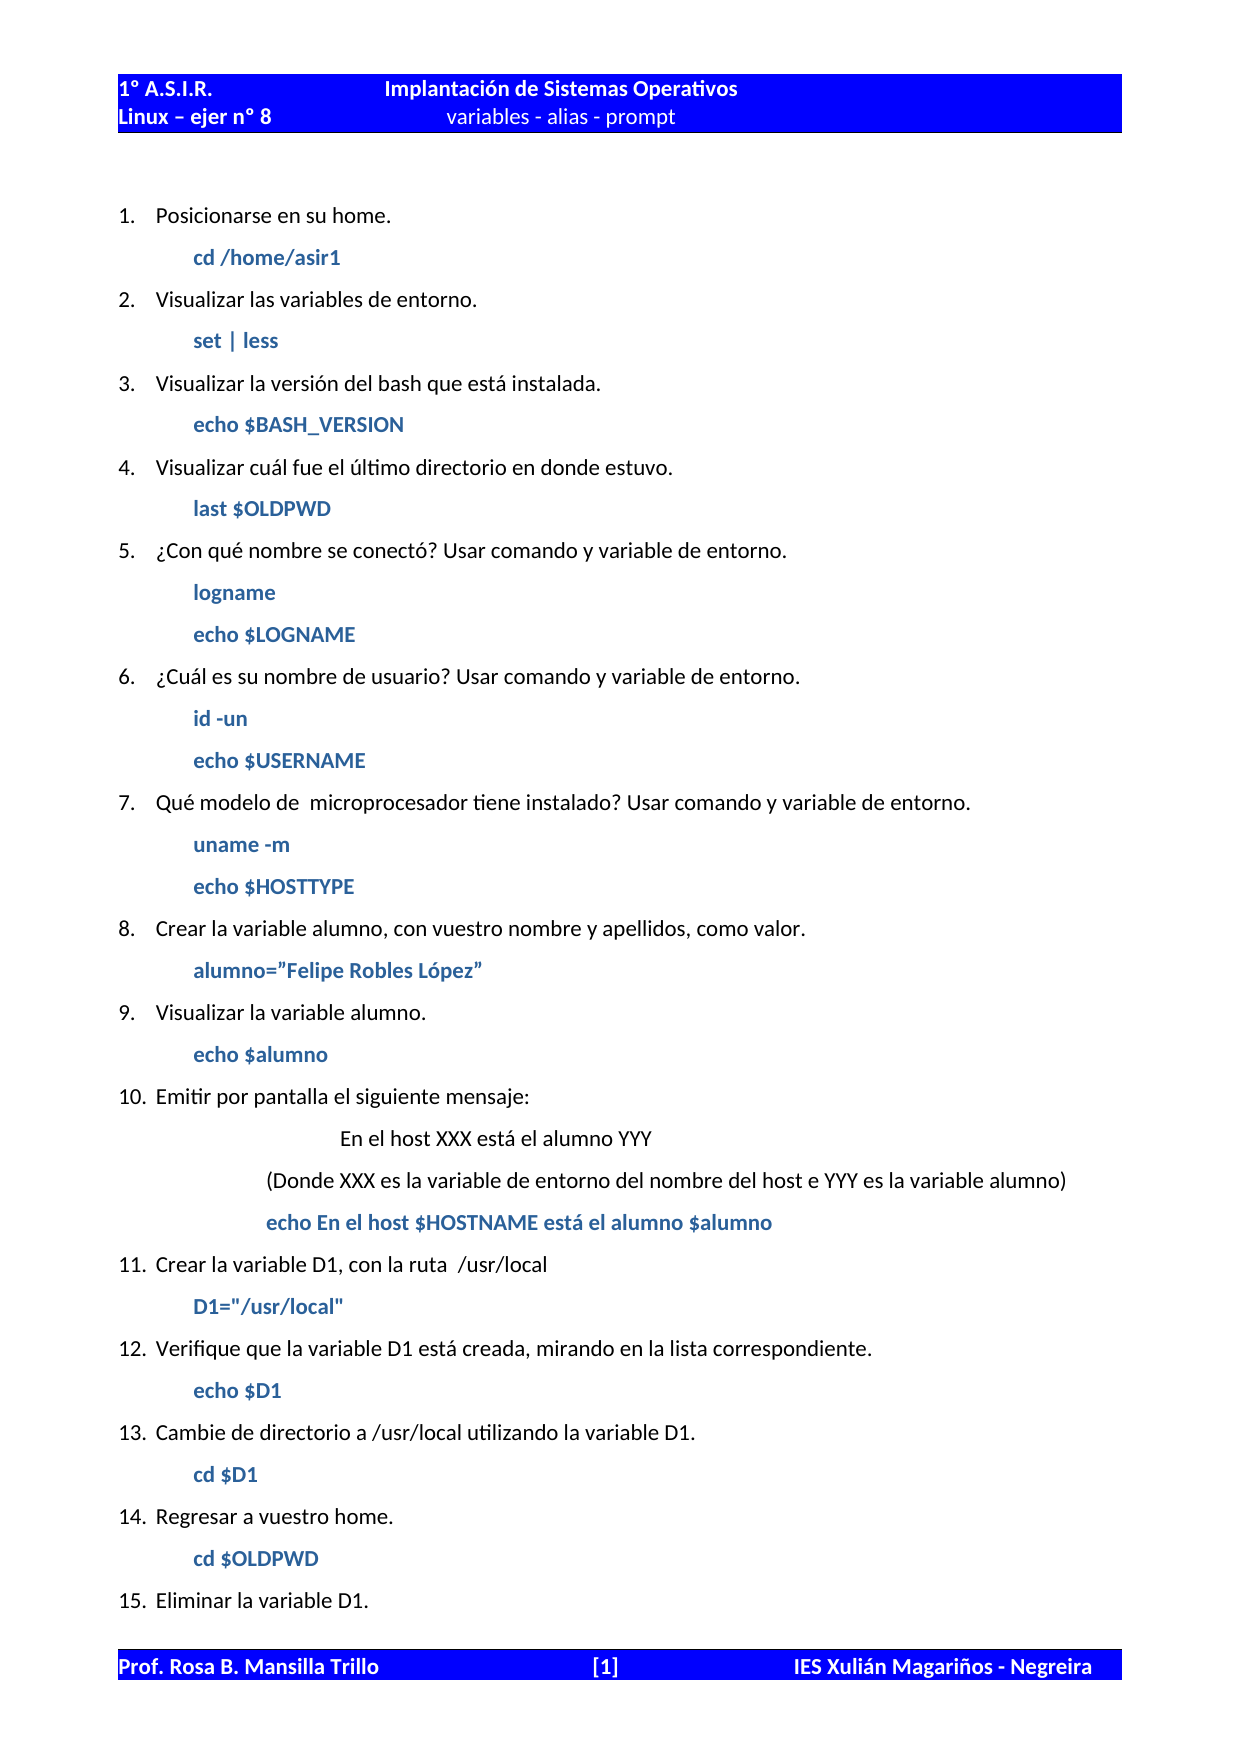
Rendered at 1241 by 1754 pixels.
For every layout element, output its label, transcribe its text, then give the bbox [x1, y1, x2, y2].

list Qué modelo de microprocesador tiene instalado? Usar comando y variable de entorno. [118, 788, 1122, 816]
list echo $USERNAME [193, 746, 1122, 774]
text echo En el host $HOSTNAME está el alumno $alumno [266, 1208, 1122, 1236]
list echo $alumno [193, 1040, 1122, 1068]
list Eliminar la variable D1. [118, 1586, 1122, 1614]
list Crear la variable alumno, con vuestro nombre y apellidos, como valor. [118, 914, 1122, 942]
text En el host XXX está el alumno YYY [266, 1124, 1122, 1152]
list Crear la variable D1, con la ruta /usr/local [118, 1250, 1122, 1278]
list Visualizar cuál fue el último directorio en donde estuvo. [118, 453, 1122, 481]
list uname -m [193, 830, 1122, 858]
list echo $LOGNAME [193, 621, 1122, 648]
list Visualizar la variable alumno. [118, 998, 1122, 1026]
list ¿Cuál es su nombre de usuario? Usar comando y variable de entorno. [118, 662, 1122, 691]
list Cambie de directorio a /usr/local utilizando la variable D1. [118, 1418, 1122, 1446]
list Visualizar las variables de entorno. [118, 285, 1122, 313]
list set | less [193, 327, 1122, 355]
list echo $D1 [193, 1376, 1122, 1404]
list cd /home/asir1 [193, 243, 1122, 271]
text (Donde XXX es la variable de entorno del nombre del host e YYY es la variable alumno) [266, 1166, 1122, 1194]
list echo $BASH_VERSION [193, 411, 1122, 439]
list Posicionarse en su home. [118, 201, 1122, 229]
list Emitir por pantalla el siguiente mensaje: [118, 1082, 1122, 1110]
list Visualizar la versión del bash que está instalada. [118, 369, 1122, 397]
list D1="/usr/local" [193, 1292, 1122, 1320]
list logname [193, 578, 1122, 607]
list id -un [193, 704, 1122, 732]
list echo $HOSTTYPE [193, 872, 1122, 900]
list cd $OLDPWD [193, 1544, 1122, 1572]
list last $OLDPWD [193, 494, 1122, 523]
list ¿Con qué nombre se conectó? Usar comando y variable de entorno. [118, 537, 1122, 564]
list alumno=”Felipe Robles López” [193, 956, 1122, 984]
list Verifique que la variable D1 está creada, mirando en la lista correspondiente. [118, 1334, 1122, 1362]
list Regresar a vuestro home. [118, 1502, 1122, 1530]
list cd $D1 [193, 1460, 1122, 1488]
